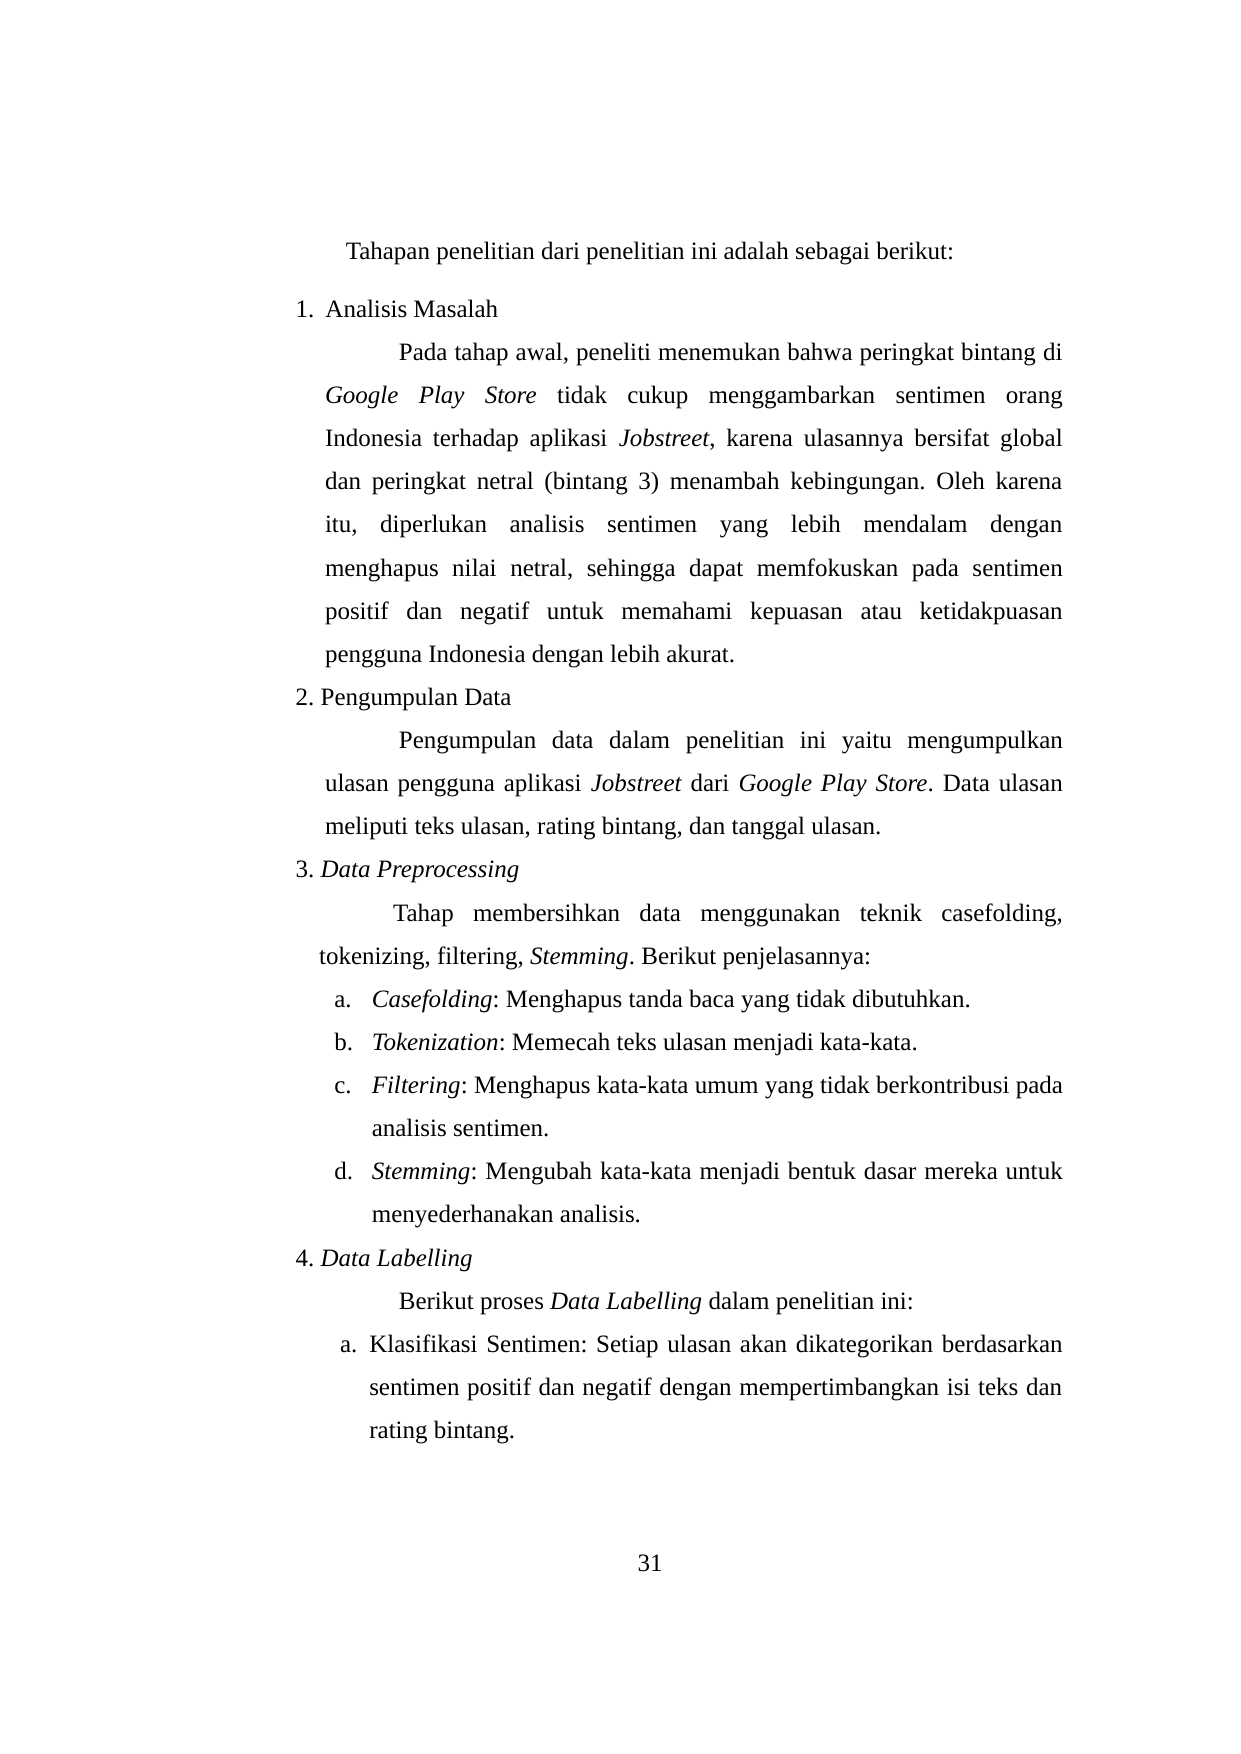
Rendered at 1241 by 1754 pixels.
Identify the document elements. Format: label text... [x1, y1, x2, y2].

text Berikut proses Data Labelling dalam penelitian ini: [325, 1286, 1063, 1314]
text Pengumpulan data dalam penelitian ini yaitu mengumpulkan ulasan pengguna aplikasi Jobstreet dari Google Play Store. Data ulasan meliputi teks ulasan, rating bintang, dan tanggal ulasan. [325, 725, 1063, 840]
text 1. Analisis Masalah [295, 294, 1063, 323]
list Tokenization: Memecah teks ulasan menjadi kata-kata. [334, 1027, 1063, 1056]
list Filtering: Menghapus kata-kata umum yang tidak berkontribusi pada analisis sentimen. [334, 1070, 1063, 1142]
text 2. Pengumpulan Data [295, 682, 1063, 711]
list Klasifikasi Sentimen: Setiap ulasan akan dikategorikan berdasarkan sentimen positif dan negatif dengan mempertimbangkan isi teks dan rating bintang. [340, 1329, 1063, 1444]
text 3. Data Preprocessing [295, 854, 1063, 883]
list Casefolding: Menghapus tanda baca yang tidak dibutuhkan. [334, 984, 1063, 1013]
list Stemming: Mengubah kata-kata menjadi bentuk dasar mereka untuk menyederhanakan analisis. [334, 1156, 1063, 1228]
text Pada tahap awal, peneliti menemukan bahwa peringkat bintang di Google Play Store tidak cukup menggambarkan sentimen orang Indonesia terhadap aplikasi Jobstreet, karena ulasannya bersifat global dan peringkat netral (bintang 3) menambah kebingungan. Oleh karena itu, diperlukan analisis sentimen yang lebih mendalam dengan menghapus nilai netral, sehingga dapat memfokuskan pada sentimen positif dan negatif untuk memahami kepuasan atau ketidakpuasan pengguna Indonesia dengan lebih akurat. [325, 337, 1063, 668]
text Tahap membersihkan data menggunakan teknik casefolding, tokenizing, filtering, Stemming. Berikut penjelasannya: [319, 898, 1063, 969]
text Tahapan penelitian dari penelitian ini adalah sebagai berikut: [272, 236, 1063, 265]
text 4. Data Labelling [295, 1243, 1063, 1271]
